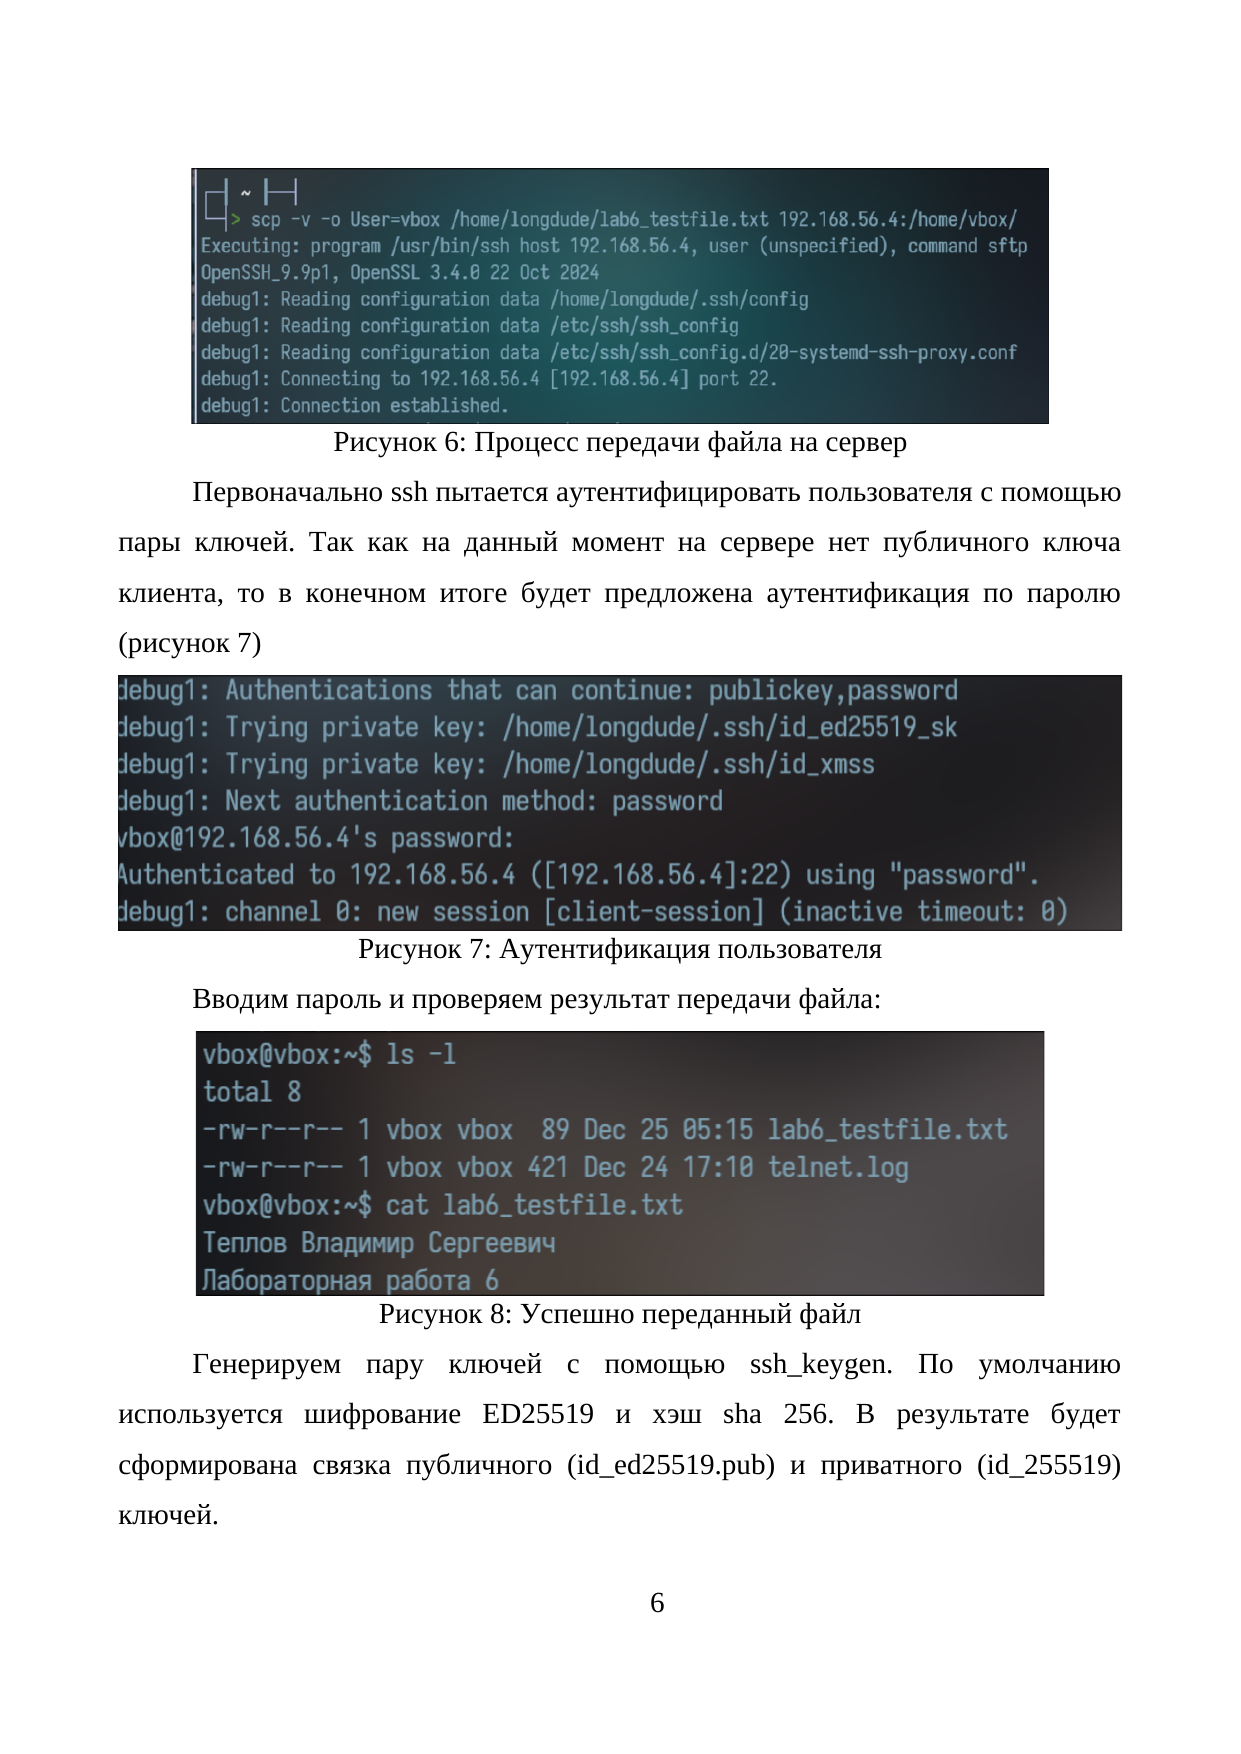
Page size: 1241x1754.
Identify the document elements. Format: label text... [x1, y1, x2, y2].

text Рисунок 6: Процесс передачи файла на сервер [191, 424, 1049, 457]
text Генерируем пару ключей с помощью ssh_keygen. По умолчанию используется шифрование ED25519 и хэш sha 256. В результате будет сформирована связка публичного (id_ed25519.pub) и приватного (id_255519) ключей. [118, 1346, 1122, 1531]
text Вводим пароль и проверяем результат передачи файла: [118, 981, 1122, 1015]
picture [191, 168, 1049, 424]
picture [195, 1031, 1045, 1296]
text Рисунок 7: Аутентификация пользователя [118, 931, 1122, 964]
text Первоначально ssh пытается аутентифицировать пользователя с помощью пары ключей. Так как на данный момент на сервере нет публичного ключа клиента, то в конечном итоге будет предложена аутентификация по паролю (рисунок 7) [118, 474, 1122, 658]
text Рисунок 8: Успешно переданный файл [196, 1296, 1044, 1329]
picture [118, 675, 1123, 931]
